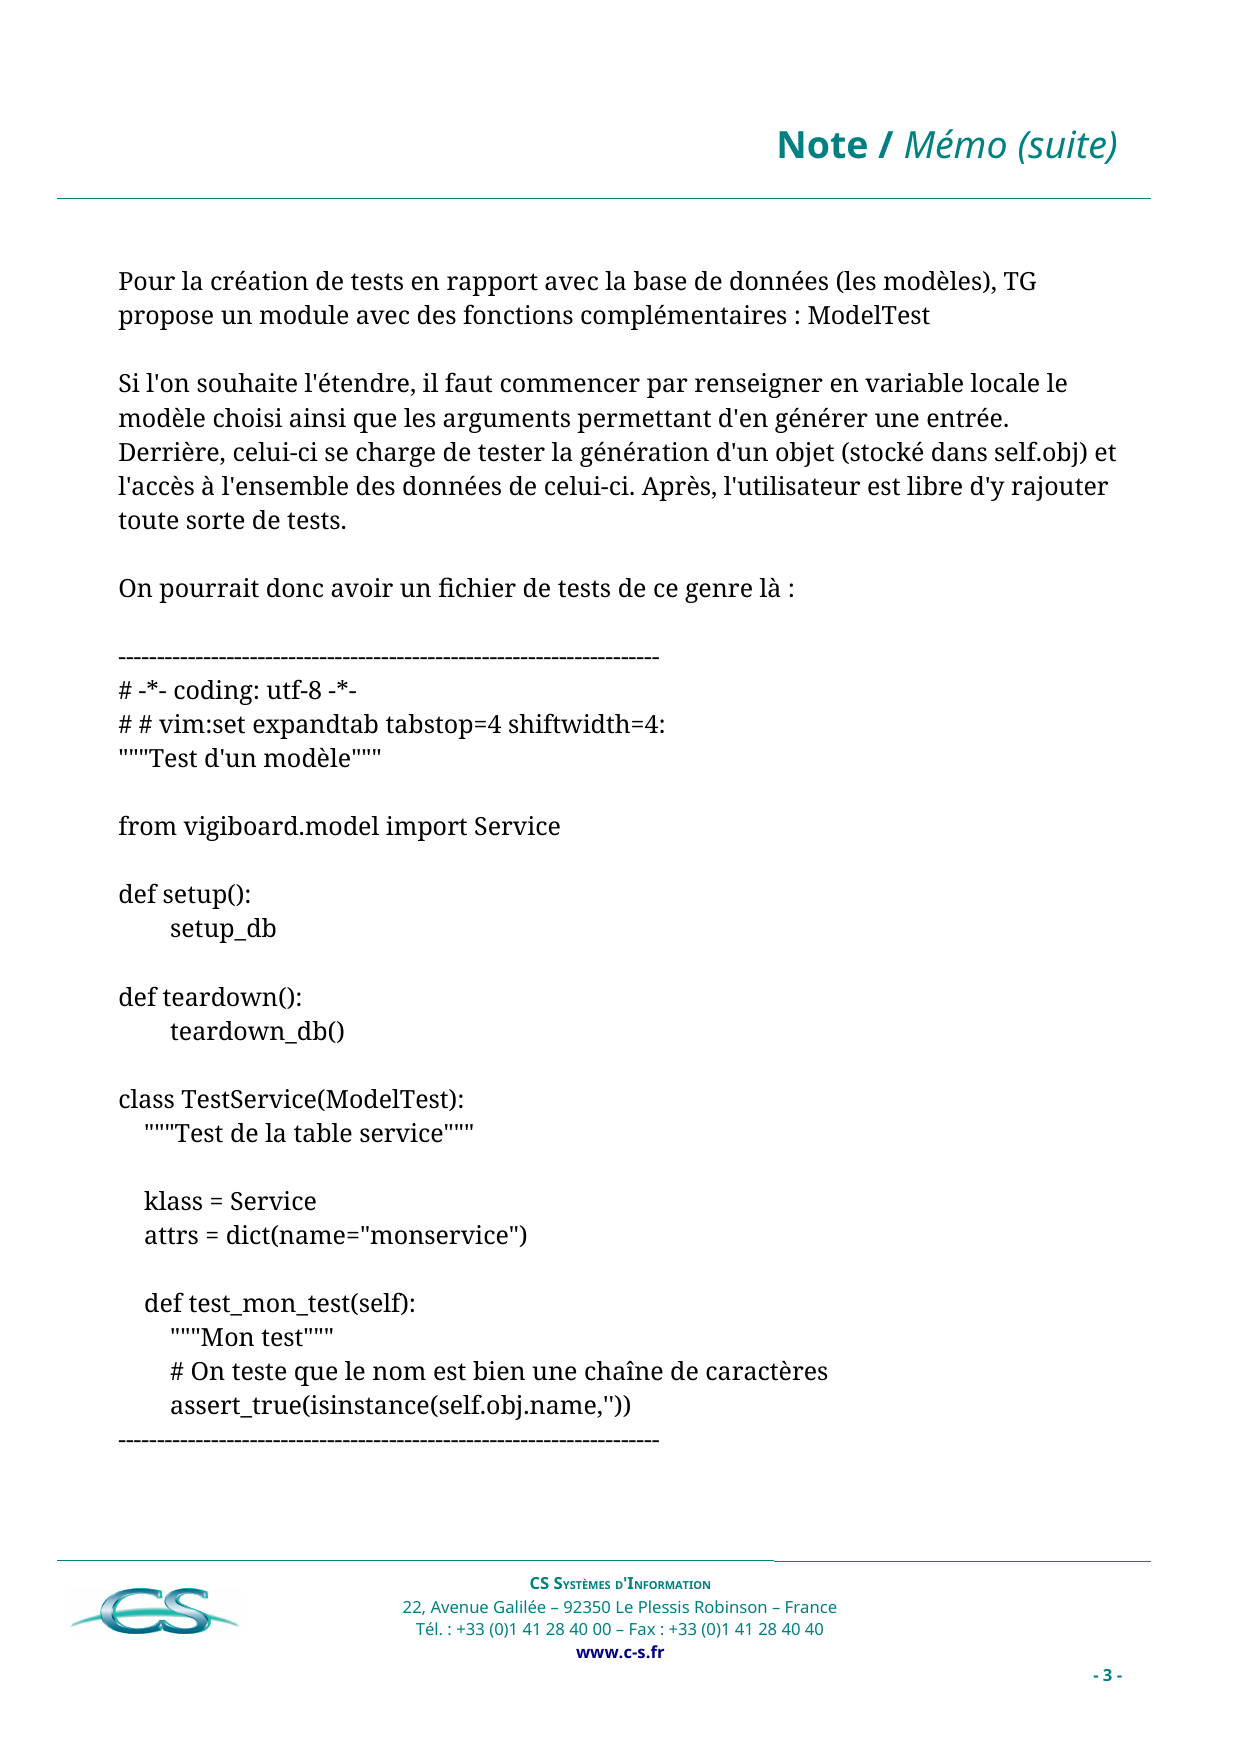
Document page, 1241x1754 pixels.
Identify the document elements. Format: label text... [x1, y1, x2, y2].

text attrs = dict(name="monservice") [118, 1218, 1122, 1252]
text """Mon test""" [118, 1320, 1122, 1354]
text def setup(): [118, 877, 1122, 911]
text On pourrait donc avoir un fichier de tests de ce genre là : [118, 571, 1122, 604]
text teardown_db() [118, 1013, 1122, 1047]
text # -*- coding: utf-8 -*- [118, 673, 1122, 707]
text """Test d'un modèle""" [118, 741, 1122, 775]
text ---------------------------------------------------------------------- [118, 639, 1122, 673]
text Pour la création de tests en rapport avec la base de données (les modèles), TG propose un module avec des fonctions complémentaires : ModelTest [118, 264, 1122, 332]
text from vigiboard.model import Service [118, 809, 1122, 843]
text assert_true(isinstance(self.obj.name,'')) [118, 1388, 1122, 1422]
text # On teste que le nom est bien une chaîne de caractères [118, 1354, 1122, 1388]
picture [67, 1588, 242, 1634]
text def test_mon_test(self): [118, 1286, 1122, 1320]
text setup_db [118, 911, 1122, 945]
text klass = Service [118, 1184, 1122, 1218]
text def teardown(): [118, 979, 1122, 1013]
text Si l'on souhaite l'étendre, il faut commencer par renseigner en variable locale le modèle choisi ainsi que les arguments permettant d'en générer une entrée. Derrière, celui-ci se charge de tester la génération d'un objet (stocké dans self.obj) et l'accès à l'ensemble des données de celui-ci. Après, l'utilisateur est libre d'y rajouter toute sorte de tests. [118, 366, 1122, 536]
text ---------------------------------------------------------------------- [118, 1422, 1122, 1456]
text # # vim:set expandtab tabstop=4 shiftwidth=4: [118, 707, 1122, 741]
text class TestService(ModelTest): [118, 1081, 1122, 1116]
text """Test de la table service""" [118, 1116, 1122, 1149]
